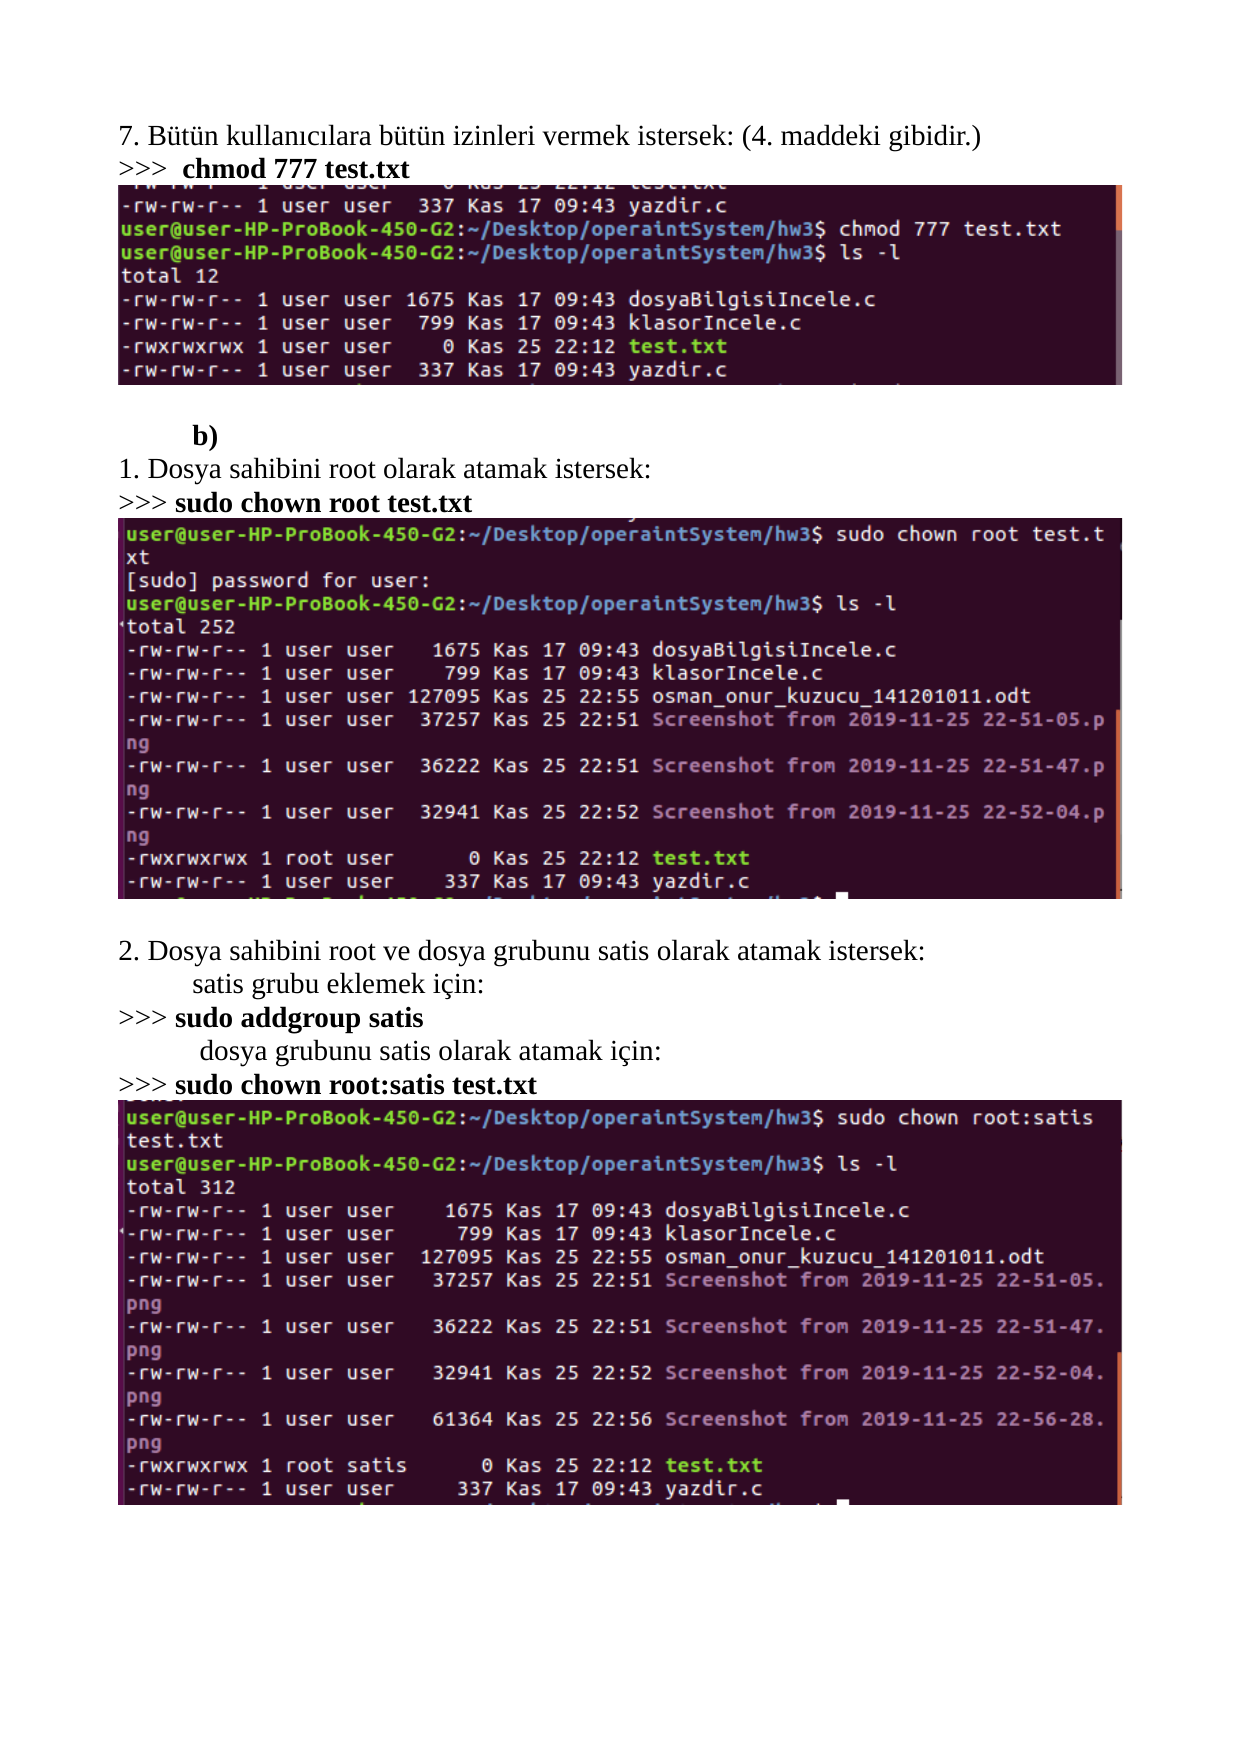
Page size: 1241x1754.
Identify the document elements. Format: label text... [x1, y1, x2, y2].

text >>> sudo chown root:satis test.txt [118, 1067, 1122, 1100]
text 2. Dosya sahibini root ve dosya grubunu satis olarak atamak istersek: [118, 933, 1122, 966]
text >>> sudo chown root test.txt [118, 485, 1122, 518]
text dosya grubunu satis olarak atamak için: [118, 1033, 1122, 1067]
picture [118, 185, 1123, 385]
text b) [118, 418, 1122, 452]
picture [118, 1100, 1123, 1505]
text >>> sudo addgroup satis [118, 1000, 1122, 1033]
text >>> chmod 777 test.txt [118, 152, 1122, 185]
text 7. Bütün kullanıcılara bütün izinleri vermek istersek: (4. maddeki gibidir.) [118, 118, 1122, 152]
text 1. Dosya sahibini root olarak atamak istersek: [118, 452, 1122, 485]
text satis grubu eklemek için: [118, 966, 1122, 1000]
picture [118, 518, 1123, 899]
